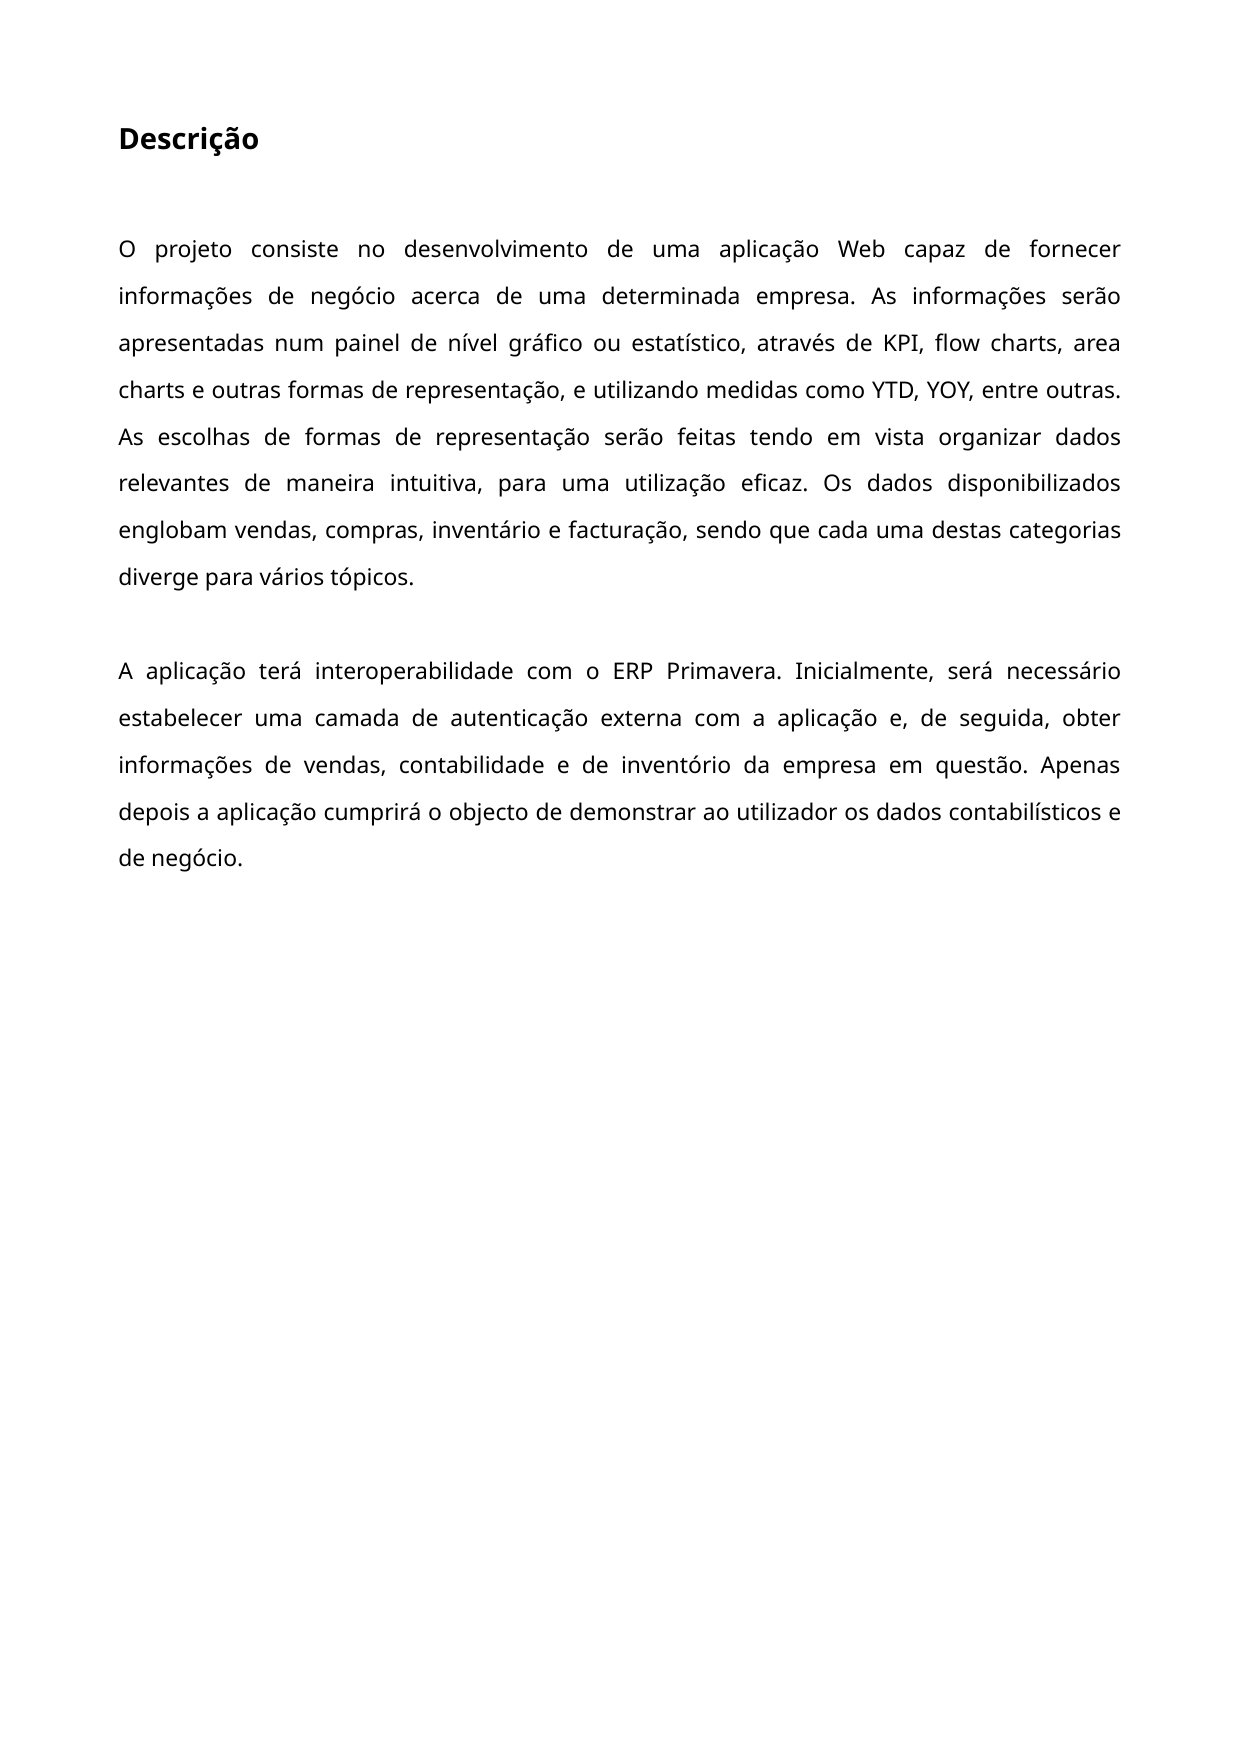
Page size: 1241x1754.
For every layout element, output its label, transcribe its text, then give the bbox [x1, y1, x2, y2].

text A aplicação terá interoperabilidade com o ERP Primavera. Inicialmente, será necessário estabelecer uma camada de autenticação externa com a aplicação e, de seguida, obter informações de vendas, contabilidade e de inventório da empresa em questão. Apenas depois a aplicação cumprirá o objecto de demonstrar ao utilizador os dados contabilísticos e de negócio. [118, 655, 1122, 873]
text O projeto consiste no desenvolvimento de uma aplicação Web capaz de fornecer informações de negócio acerca de uma determinada empresa. As informações serão apresentadas num painel de nível gráfico ou estatístico, através de KPI, flow charts, area charts e outras formas de representação, e utilizando medidas como YTD, YOY, entre outras. As escolhas de formas de representação serão feitas tendo em vista organizar dados relevantes de maneira intuitiva, para uma utilização eficaz. Os dados disponibilizados englobam vendas, compras, inventário e facturação, sendo que cada uma destas categorias diverge para vários tópicos. [118, 233, 1122, 592]
text Descrição [118, 118, 1122, 158]
